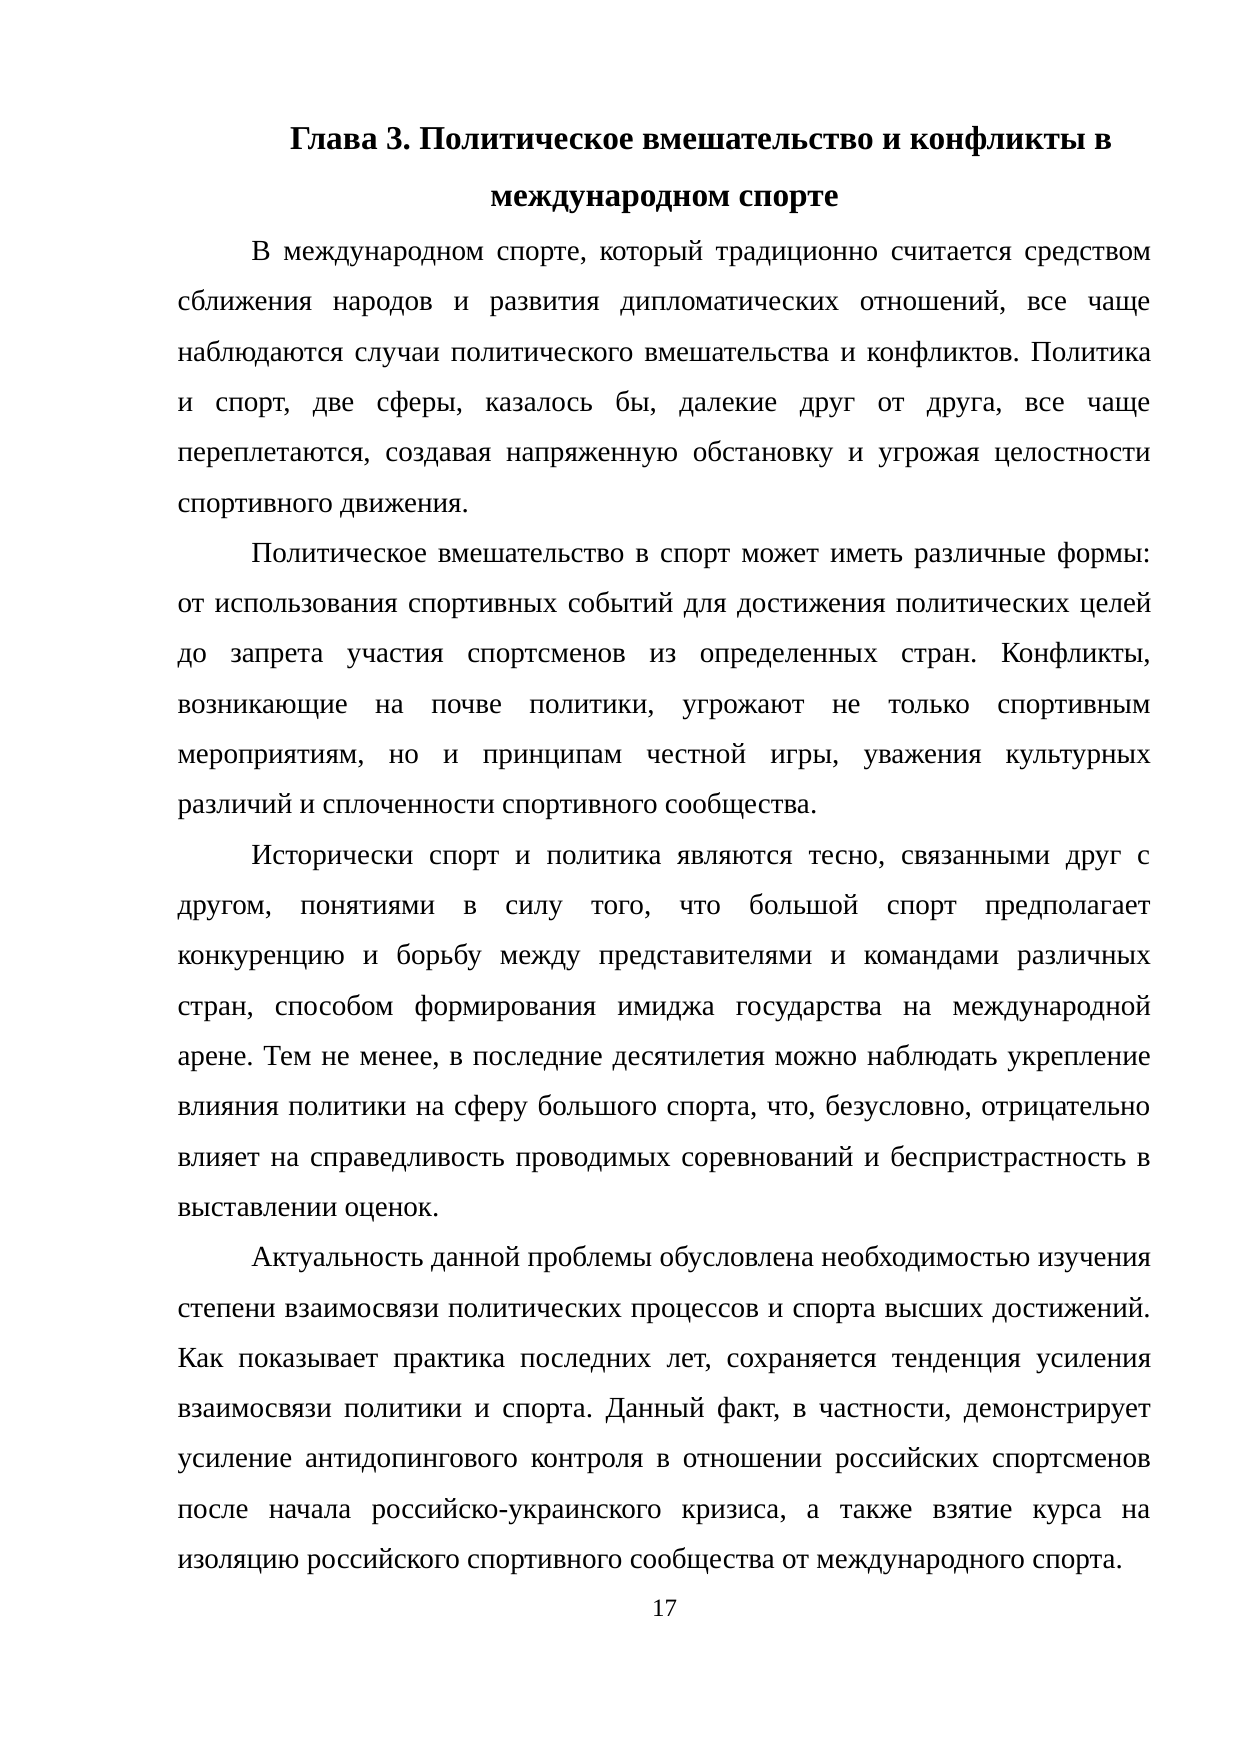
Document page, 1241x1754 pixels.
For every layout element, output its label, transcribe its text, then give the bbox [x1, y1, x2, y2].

text Актуальность данной проблемы обусловлена необходимостью изучения степени взаимосвязи политических процессов и спорта высших достижений. Как показывает практика последних лет, сохраняется тенденция усиления взаимосвязи политики и спорта. Данный факт, в частности, демонстрирует усиление антидопингового контроля в отношении российских спортсменов после начала российско-украинского кризиса, а также взятие курса на изоляцию российского спортивного сообщества от международного спорта. [177, 1239, 1152, 1575]
text Политическое вмешательство в спорт может иметь различные формы: от использования спортивных событий для достижения политических целей до запрета участия спортсменов из определенных стран. Конфликты, возникающие на почве политики, угрожают не только спортивным мероприятиям, но и принципам честной игры, уважения культурных различий и сплоченности спортивного сообщества. [177, 535, 1152, 820]
subtitle Глава 3. Политическое вмешательство и конфликты в международном спорте [177, 118, 1152, 214]
text Исторически спорт и политика являются тесно, связанными друг с другом, понятиями в силу того, что большой спорт предполагает конкуренцию и борьбу между представителями и командами различных стран, способом формирования имиджа государства на международной арене. Тем не менее, в последние десятилетия можно наблюдать укрепление влияния политики на сферу большого спорта, что, безусловно, отрицательно влияет на справедливость проводимых соревнований и беспристрастность в выставлении оценок. [177, 837, 1152, 1223]
text В международном спорте, который традиционно считается средством сближения народов и развития дипломатических отношений, все чаще наблюдаются случаи политического вмешательства и конфликтов. Политика и спорт, две сферы, казалось бы, далекие друг от друга, все чаще переплетаются, создавая напряженную обстановку и угрожая целостности спортивного движения. [177, 233, 1152, 518]
